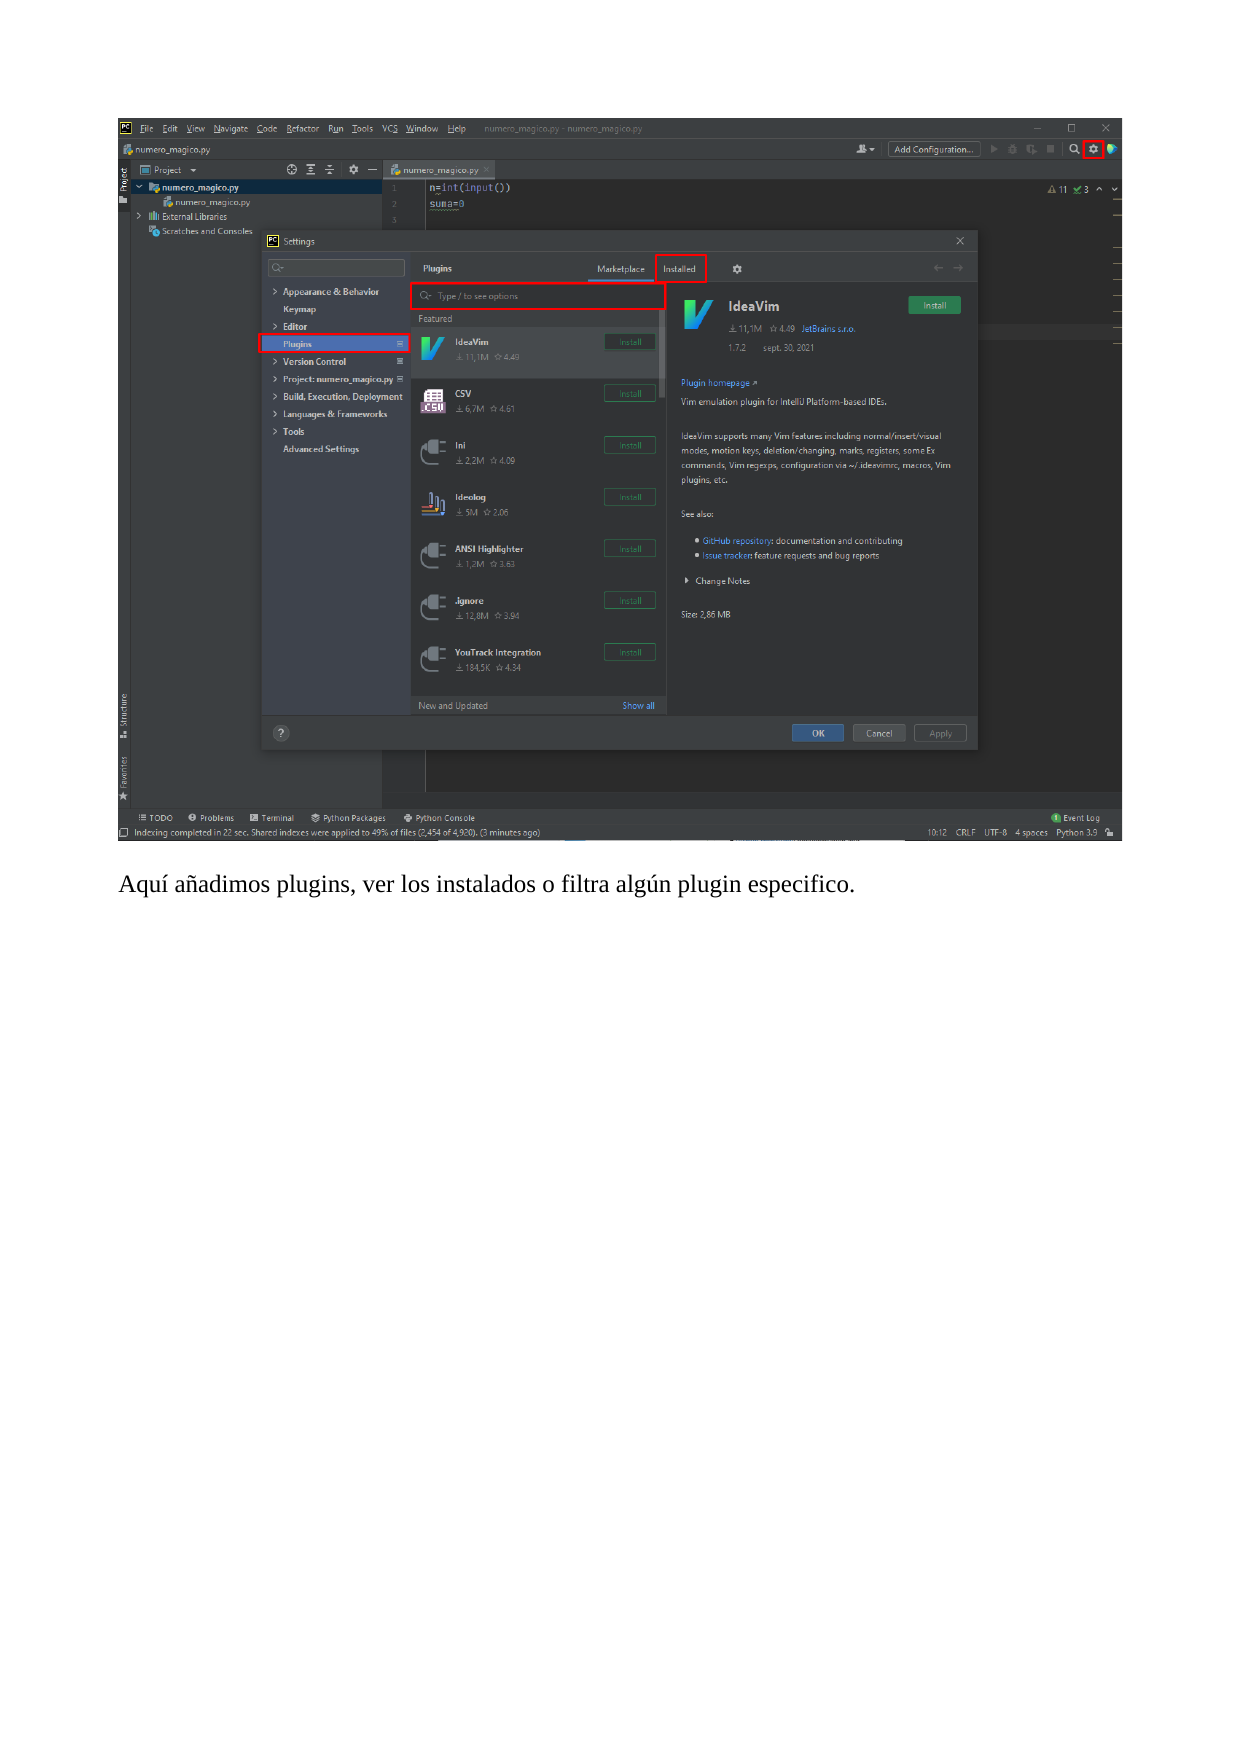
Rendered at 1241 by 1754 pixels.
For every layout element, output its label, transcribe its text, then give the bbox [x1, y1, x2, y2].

picture [118, 118, 1123, 841]
text Aquí añadimos plugins, ver los instalados o filtra algún plugin especifico. [118, 869, 1122, 898]
